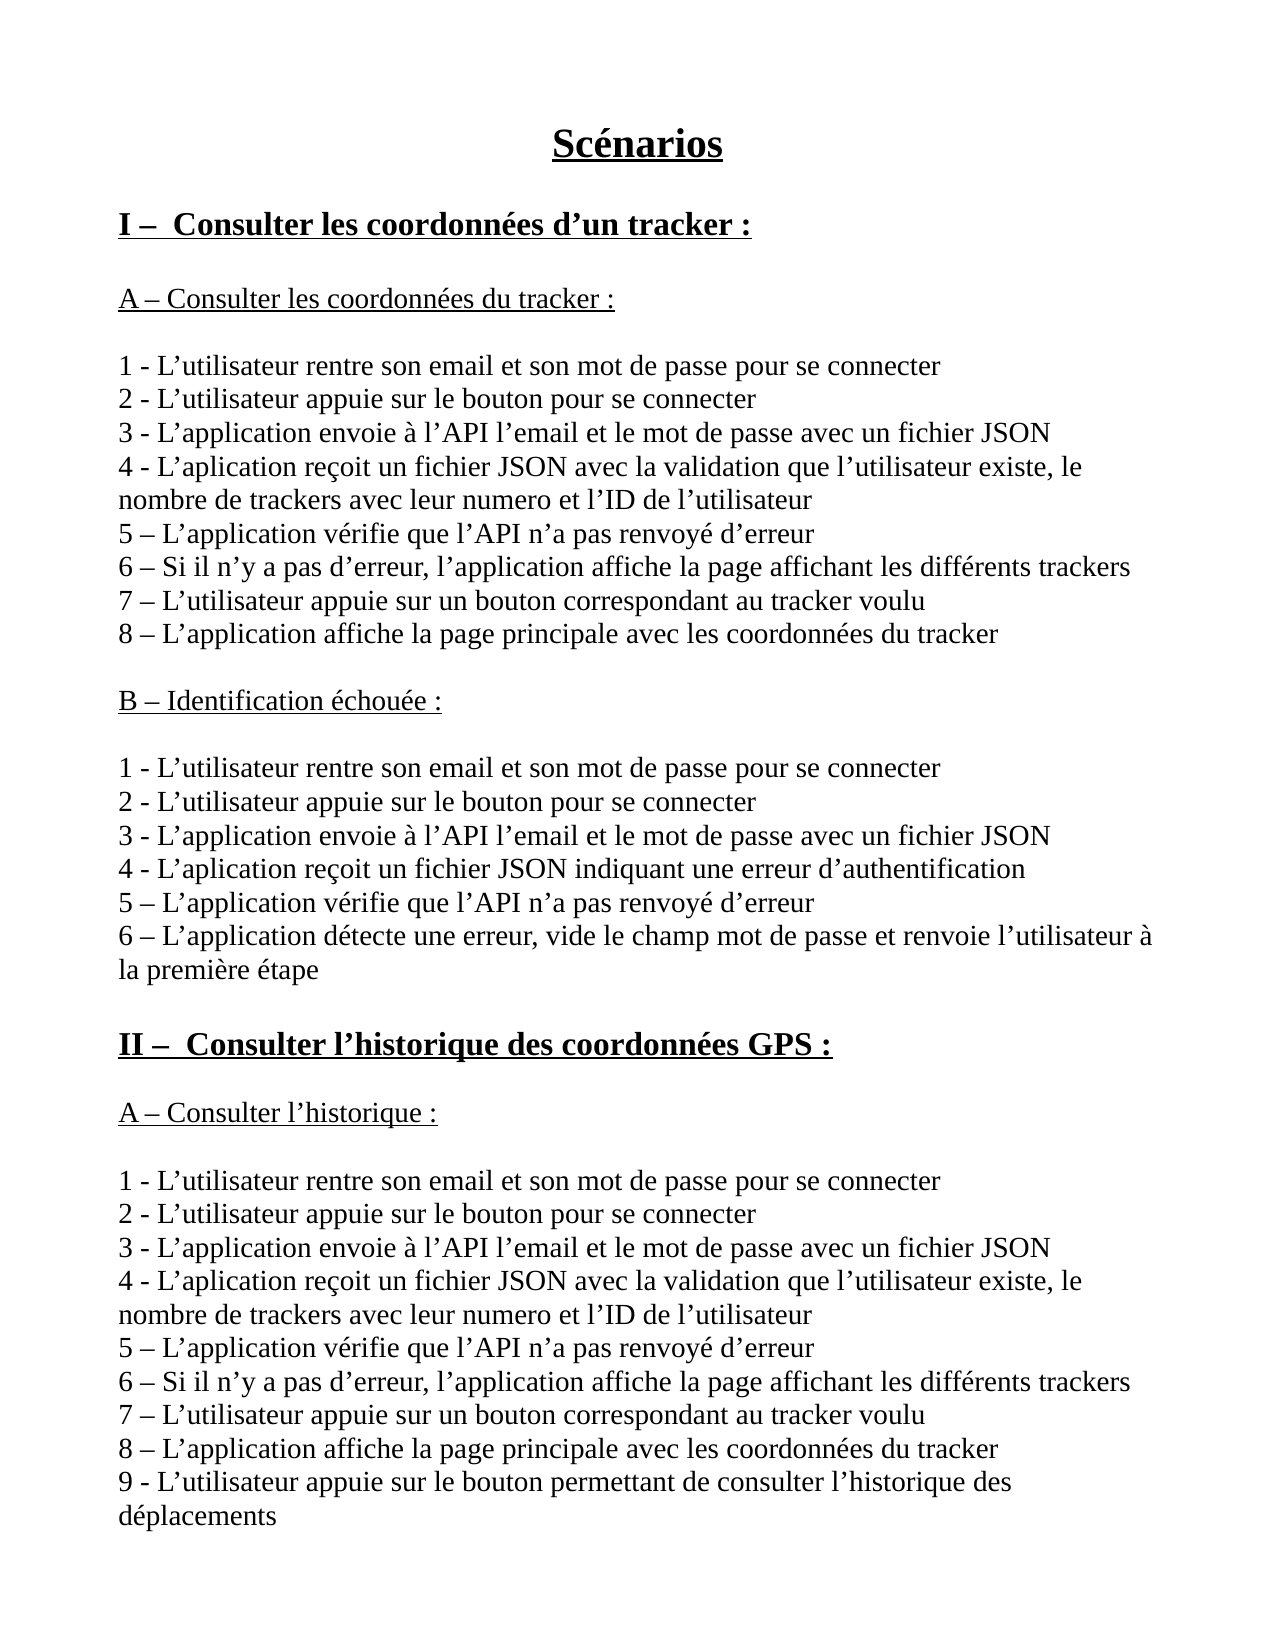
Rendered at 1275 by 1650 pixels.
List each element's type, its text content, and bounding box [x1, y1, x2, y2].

text A – Consulter les coordonnées du tracker : [118, 281, 1157, 314]
text 1 - L’utilisateur rentre son email et son mot de passe pour se connecter [118, 1163, 1157, 1196]
text A – Consulter l’historique : [118, 1096, 1157, 1129]
text II – Consulter l’historique des coordonnées GPS : [118, 1024, 1157, 1062]
text 2 - L’utilisateur appuie sur le bouton pour se connecter [118, 382, 1157, 415]
text 1 - L’utilisateur rentre son email et son mot de passe pour se connecter [118, 751, 1157, 784]
text 5 – L’application vérifie que l’API n’a pas renvoyé d’erreur [118, 516, 1157, 549]
text 9 - L’utilisateur appuie sur le bouton permettant de consulter l’historique des déplacements [118, 1464, 1157, 1532]
text 5 – L’application vérifie que l’API n’a pas renvoyé d’erreur [118, 885, 1157, 918]
text 8 – L’application affiche la page principale avec les coordonnées du tracker [118, 616, 1157, 650]
text 1 - L’utilisateur rentre son email et son mot de passe pour se connecter [118, 348, 1157, 382]
text B – Identification échouée : [118, 683, 1157, 717]
text 6 – L’application détecte une erreur, vide le champ mot de passe et renvoie l’utilisateur à la première étape [118, 918, 1157, 985]
text I – Consulter les coordonnées d’un tracker : [118, 204, 1157, 243]
text 6 – Si il n’y a pas d’erreur, l’application affiche la page affichant les différents trackers [118, 1364, 1157, 1397]
text 8 – L’application affiche la page principale avec les coordonnées du tracker [118, 1431, 1157, 1464]
text 4 - L’aplication reçoit un fichier JSON avec la validation que l’utilisateur existe, le nombre de trackers avec leur numero et l’ID de l’utilisateur [118, 1263, 1157, 1330]
text 2 - L’utilisateur appuie sur le bouton pour se connecter [118, 1196, 1157, 1230]
text 7 – L’utilisateur appuie sur un bouton correspondant au tracker voulu [118, 1397, 1157, 1431]
text Scénarios [118, 118, 1157, 166]
text 6 – Si il n’y a pas d’erreur, l’application affiche la page affichant les différents trackers [118, 549, 1157, 583]
text 5 – L’application vérifie que l’API n’a pas renvoyé d’erreur [118, 1330, 1157, 1364]
text 4 - L’aplication reçoit un fichier JSON indiquant une erreur d’authentification [118, 851, 1157, 885]
text 4 - L’aplication reçoit un fichier JSON avec la validation que l’utilisateur existe, le nombre de trackers avec leur numero et l’ID de l’utilisateur [118, 449, 1157, 516]
text 3 - L’application envoie à l’API l’email et le mot de passe avec un fichier JSON [118, 818, 1157, 851]
text 7 – L’utilisateur appuie sur un bouton correspondant au tracker voulu [118, 583, 1157, 616]
text 3 - L’application envoie à l’API l’email et le mot de passe avec un fichier JSON [118, 415, 1157, 449]
text 3 - L’application envoie à l’API l’email et le mot de passe avec un fichier JSON [118, 1230, 1157, 1263]
text 2 - L’utilisateur appuie sur le bouton pour se connecter [118, 784, 1157, 818]
